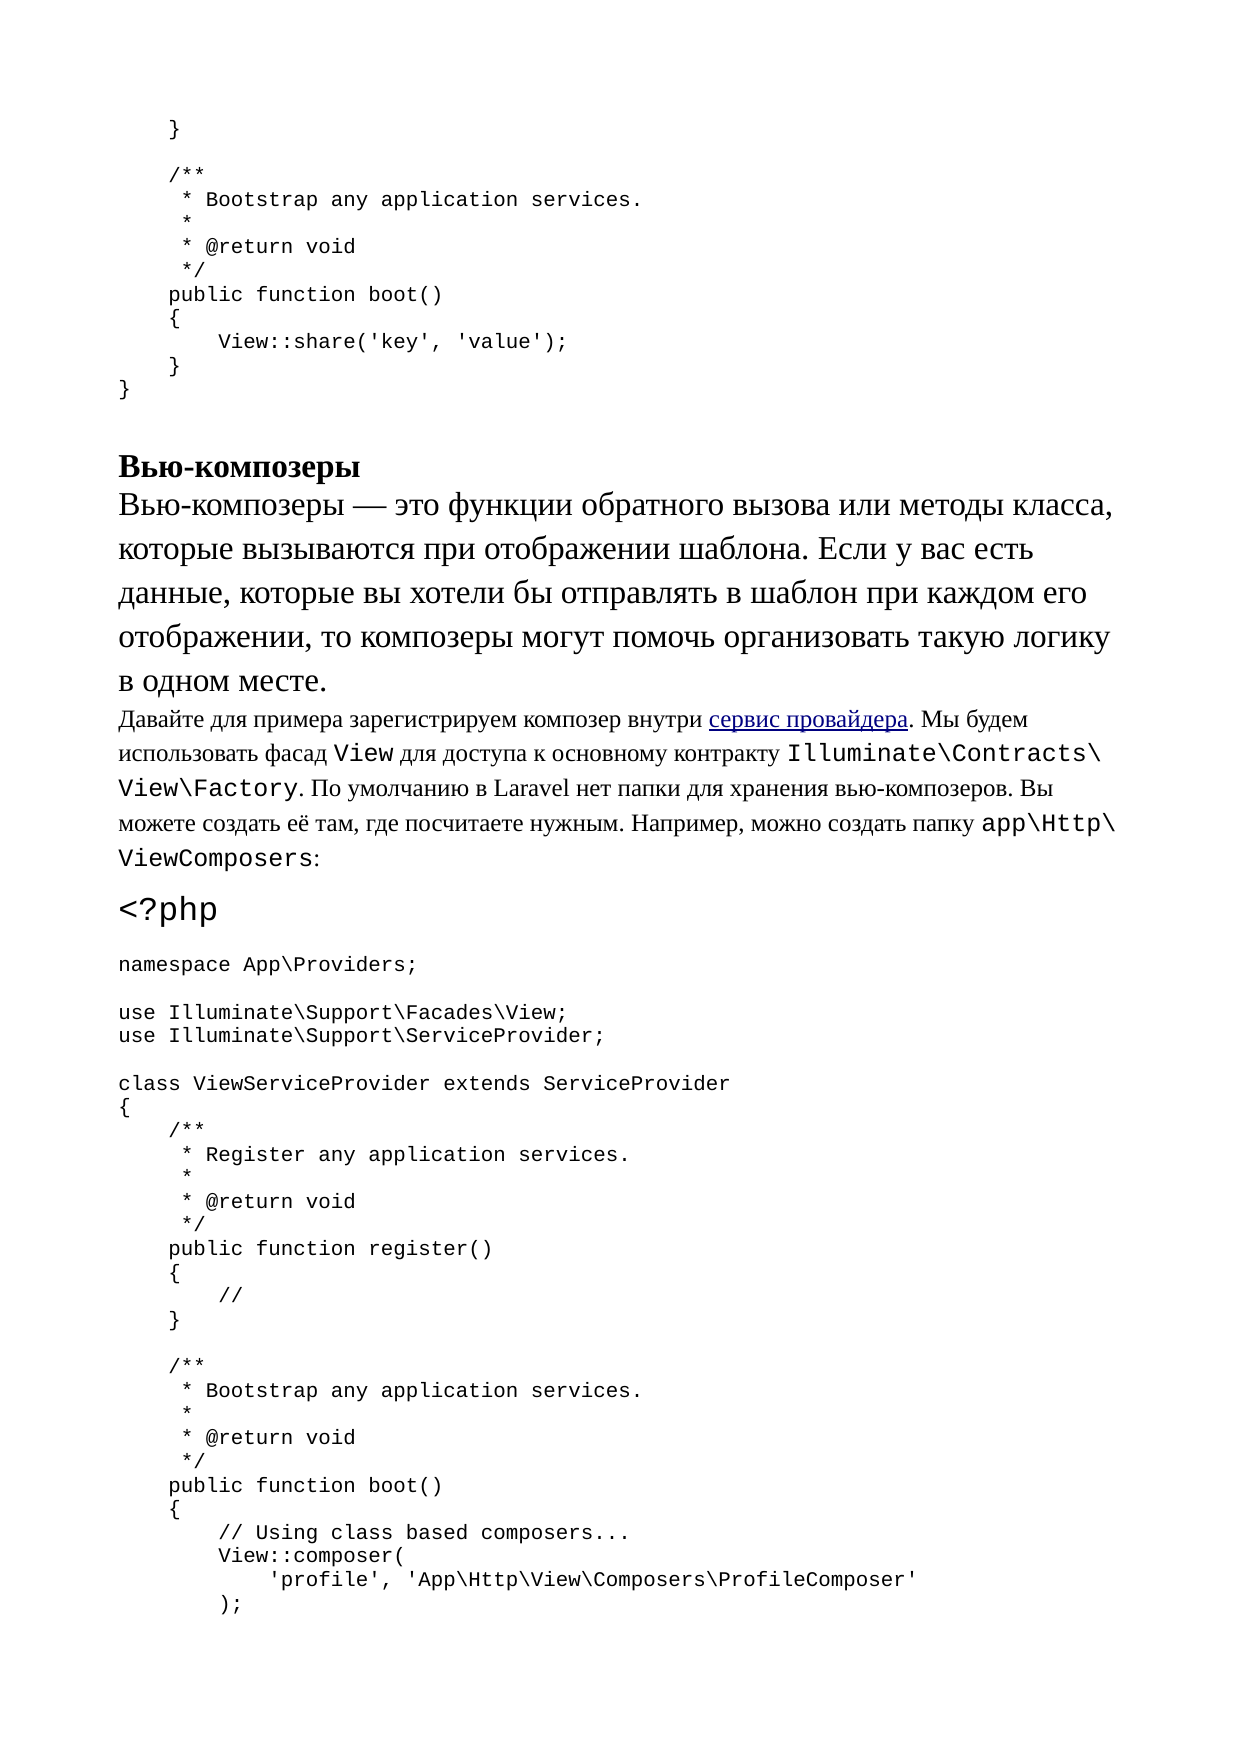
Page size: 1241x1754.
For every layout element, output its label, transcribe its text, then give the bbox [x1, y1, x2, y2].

text * Register any application services. [118, 1143, 1122, 1167]
text * [118, 1167, 1122, 1191]
text /** [118, 1120, 1122, 1143]
text * @return void [118, 1427, 1122, 1451]
text } [118, 378, 1122, 402]
text */ [118, 260, 1122, 284]
text { [118, 1498, 1122, 1522]
text * @return void [118, 1191, 1122, 1214]
text */ [118, 1214, 1122, 1238]
text { [118, 307, 1122, 331]
text public function boot() [118, 1474, 1122, 1498]
text * Bootstrap any application services. [118, 1380, 1122, 1404]
text class ViewServiceProvider extends ServiceProvider [118, 1073, 1122, 1096]
subtitle Вью-композеры [118, 446, 1122, 484]
text // Using class based composers... [118, 1522, 1122, 1546]
text } [118, 354, 1122, 378]
text 'profile', 'App\Http\View\Composers\ProfileComposer' [118, 1569, 1122, 1593]
text // [118, 1285, 1122, 1309]
text ); [118, 1593, 1122, 1616]
text } [118, 1309, 1122, 1333]
text /** [118, 165, 1122, 189]
text namespace App\Providers; [118, 954, 1122, 978]
text * Bootstrap any application services. [118, 189, 1122, 213]
text { [118, 1262, 1122, 1285]
text public function register() [118, 1238, 1122, 1262]
text View::share('key', 'value'); [118, 331, 1122, 354]
text use Illuminate\Support\Facades\View; [118, 1002, 1122, 1025]
text } [118, 118, 1122, 142]
text { [118, 1096, 1122, 1120]
text */ [118, 1451, 1122, 1474]
text * [118, 213, 1122, 236]
text View::composer( [118, 1546, 1122, 1569]
text * [118, 1404, 1122, 1427]
text public function boot() [118, 284, 1122, 307]
text Вью-композеры — это функции обратного вызова или методы класса, которые вызываются при отображении шаблона. Если у вас есть данные, которые вы хотели бы отправлять в шаблон при каждом его отображении, то композеры могут помочь организовать такую логику в одном месте. [118, 484, 1122, 699]
text /** [118, 1356, 1122, 1380]
text use Illuminate\Support\ServiceProvider; [118, 1025, 1122, 1049]
text <?php [118, 893, 1122, 931]
text Давайте для примера зарегистрируем композер внутри сервис провайдера. Мы будем использовать фасад View для доступа к основному контракту Illuminate\Contracts\View\Factory. По умолчанию в Laravel нет папки для хранения вью-композеров. Вы можете создать её там, где посчитаете нужным. Например, можно создать папку app\Http\ViewComposers: [118, 704, 1122, 874]
text * @return void [118, 236, 1122, 260]
